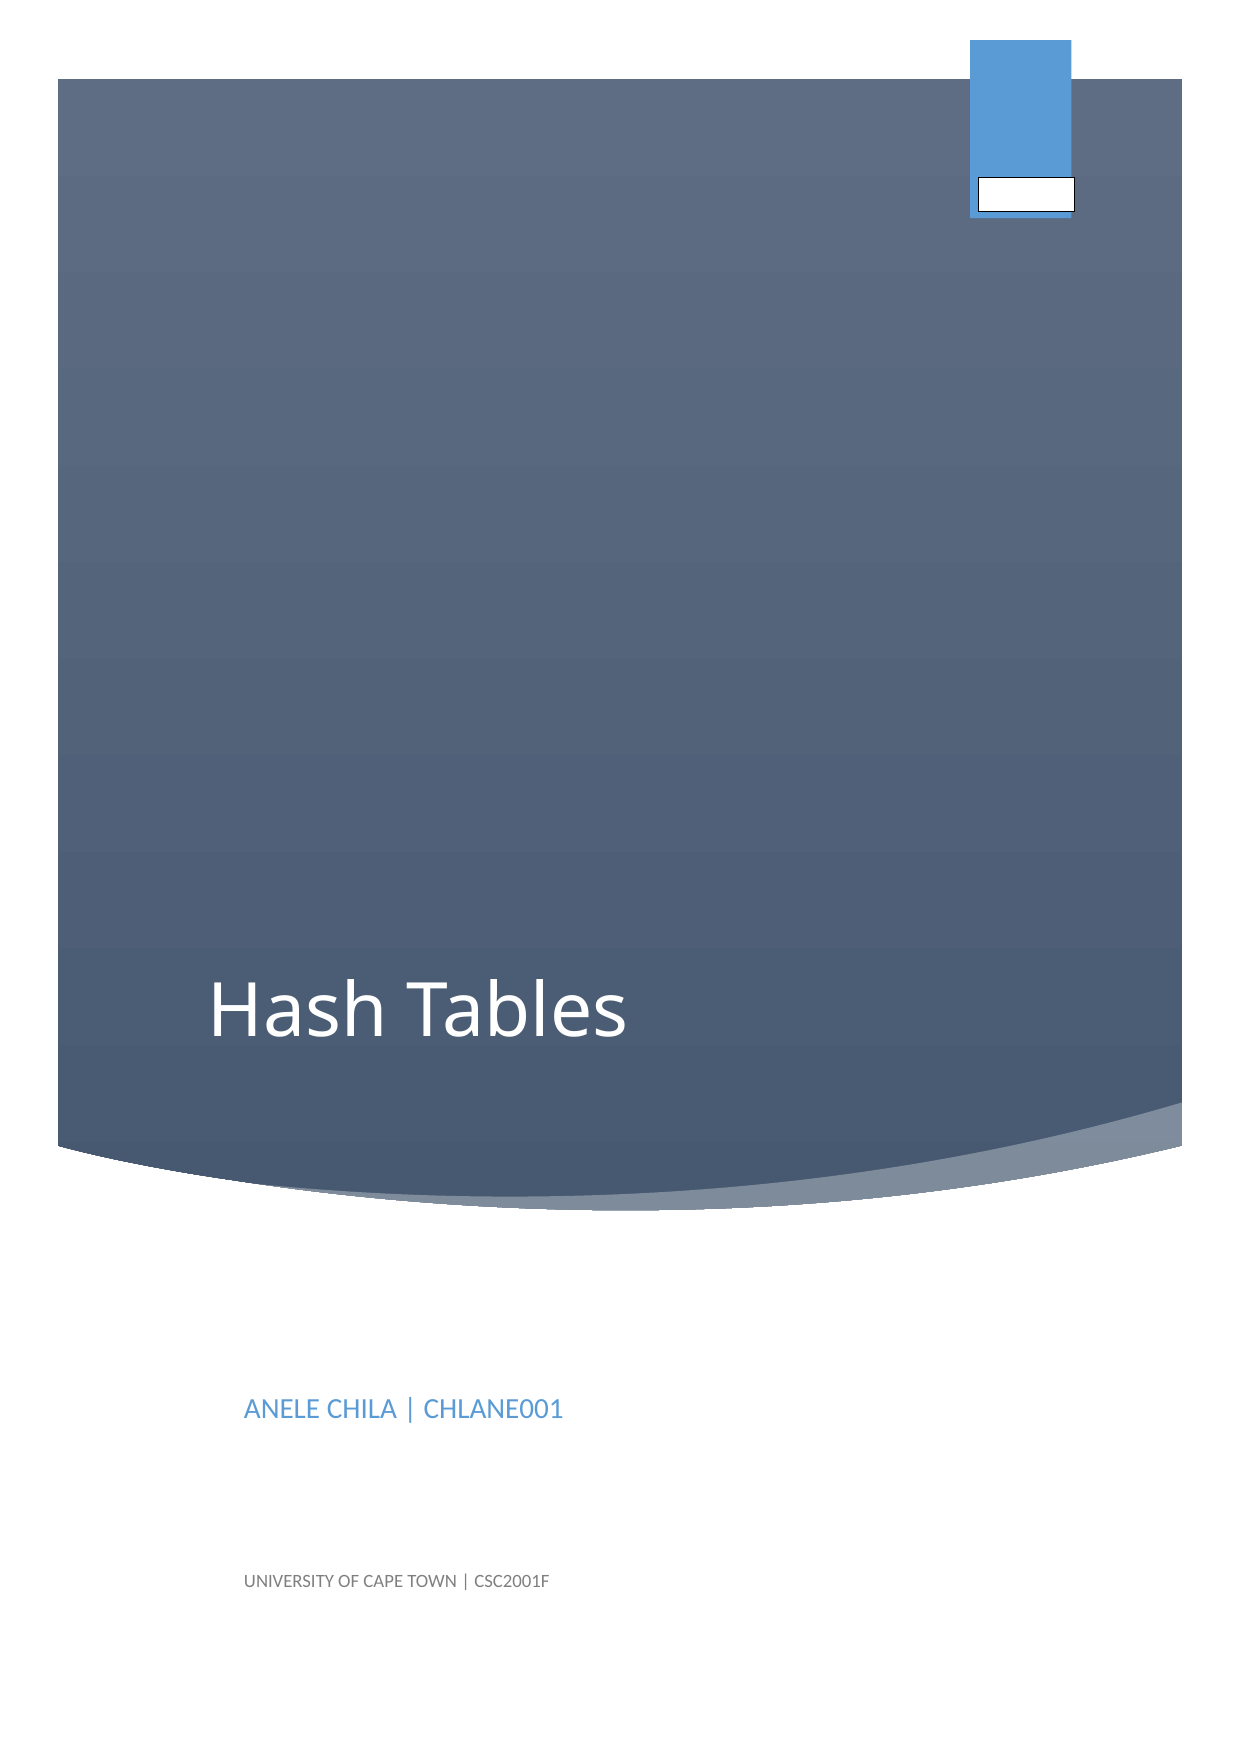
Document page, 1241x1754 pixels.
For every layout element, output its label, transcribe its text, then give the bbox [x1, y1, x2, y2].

text ANELE CHILA | CHLANE001 [244, 1390, 967, 1425]
text UNIVERSITY OF CAPE TOWN | CSC2001F [244, 1569, 967, 1592]
